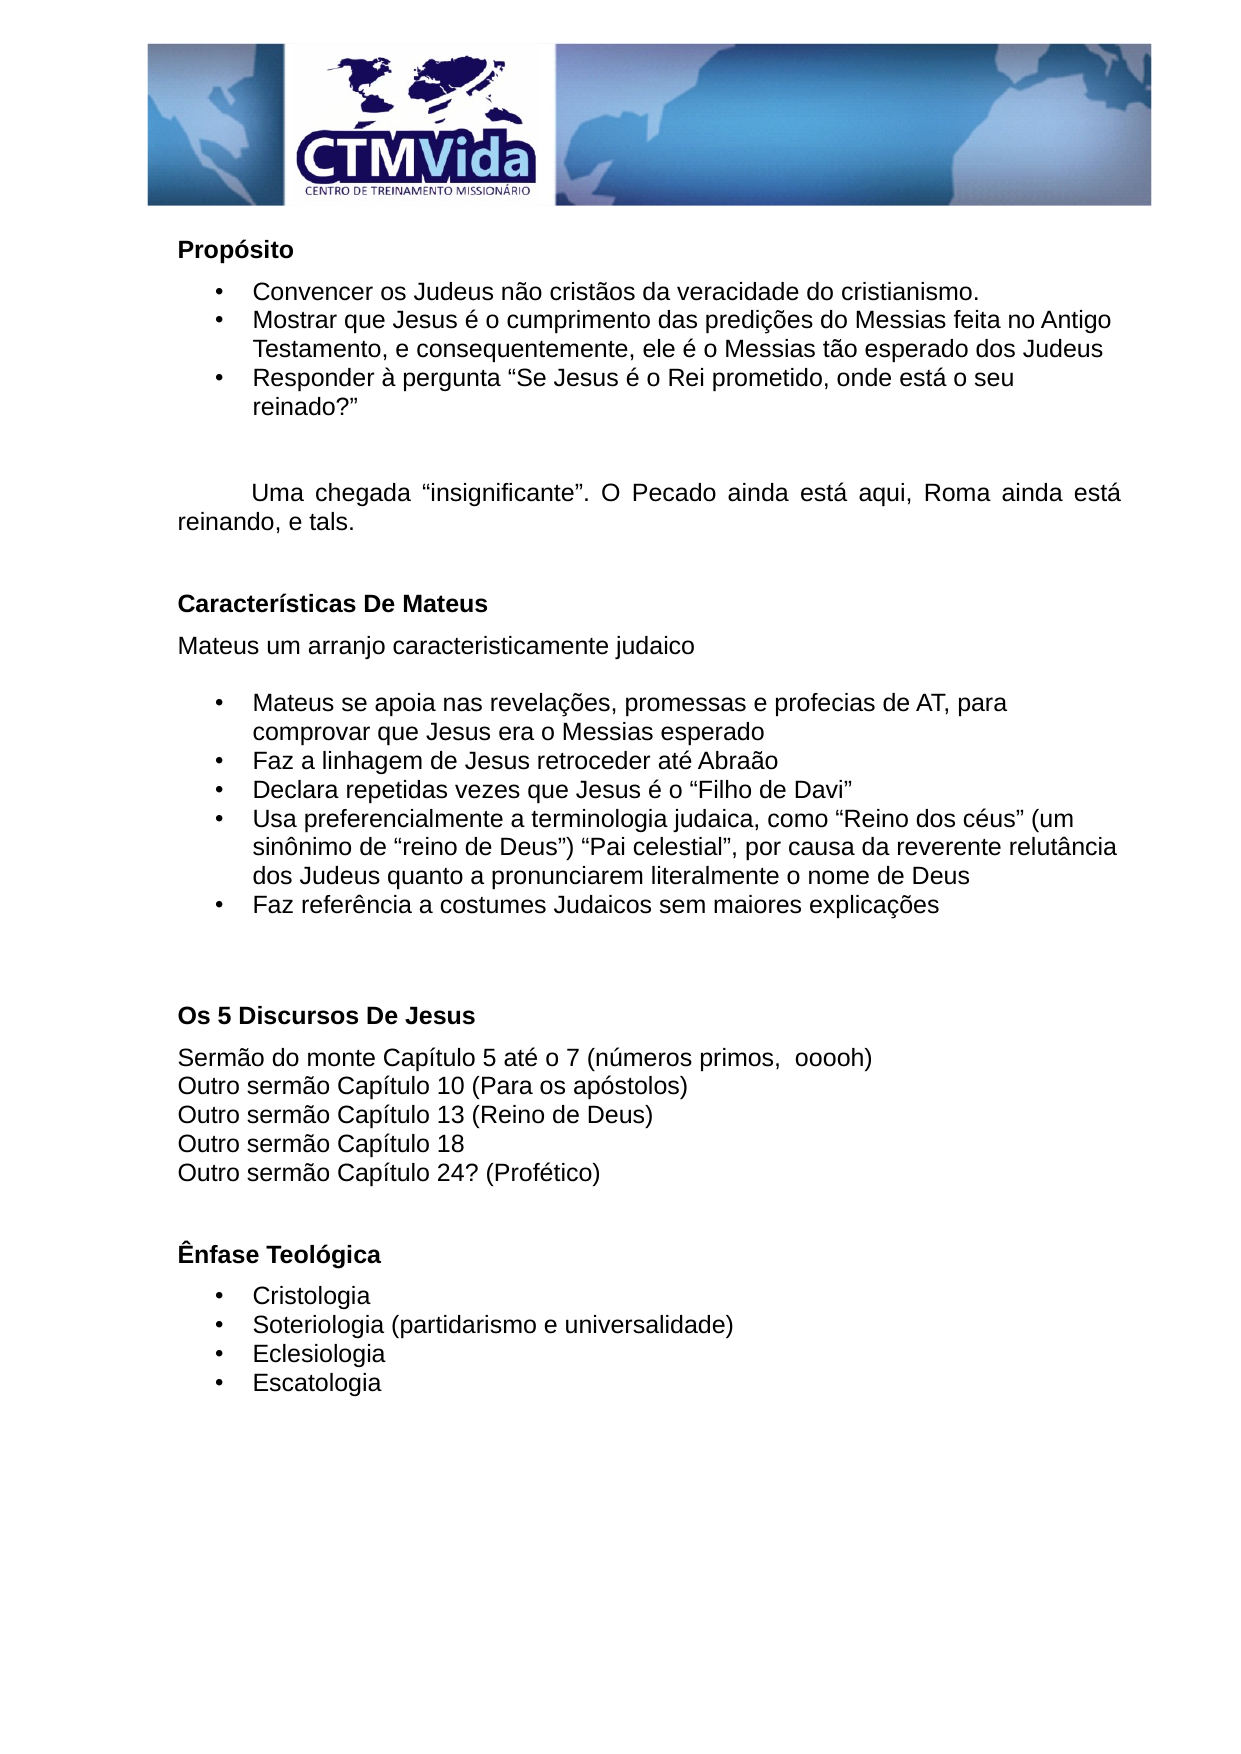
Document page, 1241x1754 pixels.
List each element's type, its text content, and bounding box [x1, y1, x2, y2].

picture [147, 43, 1152, 206]
list Eclesiologia [215, 1339, 1122, 1368]
subtitle Os 5 discursos de Jesus [177, 1001, 1122, 1030]
subtitle Características de Mateus [177, 589, 1122, 618]
list Faz a linhagem de Jesus retroceder até Abraão [215, 746, 1122, 775]
list Usa preferencialmente a terminologia judaica, como “Reino dos céus” (um sinônimo de “reino de Deus”) “Pai celestial”, por causa da reverente relutância dos Judeus quanto a pronunciarem literalmente o nome de Deus [215, 803, 1122, 890]
list Convencer os Judeus não cristãos da veracidade do cristianismo. [215, 277, 1122, 306]
subtitle Ênfase Teológica [177, 1240, 1122, 1269]
text Outro sermão Capítulo 18 [177, 1129, 1122, 1157]
list Declara repetidas vezes que Jesus é o “Filho de Davi” [215, 775, 1122, 803]
text Outro sermão Capítulo 13 (Reino de Deus) [177, 1100, 1122, 1129]
text Outro sermão Capítulo 10 (Para os apóstolos) [177, 1071, 1122, 1100]
subtitle Propósito [177, 235, 1122, 264]
text Uma chegada “insignificante”. O Pecado ainda está aqui, Roma ainda está reinando, e tals. [177, 478, 1122, 536]
list Soteriologia (partidarismo e universalidade) [215, 1310, 1122, 1339]
text Mateus um arranjo caracteristicamente judaico [177, 631, 1122, 659]
list Cristologia [215, 1281, 1122, 1310]
text Sermão do monte Capítulo 5 até o 7 (números primos, ooooh) [177, 1042, 1122, 1071]
list Mostrar que Jesus é o cumprimento das predições do Messias feita no Antigo Testamento, e consequentemente, ele é o Messias tão esperado dos Judeus [215, 306, 1122, 363]
list Escatologia [215, 1368, 1122, 1397]
list Mateus se apoia nas revelações, promessas e profecias de AT, para comprovar que Jesus era o Messias esperado [215, 688, 1122, 746]
text Outro sermão Capítulo 24? (Profético) [177, 1157, 1122, 1186]
list Responder à pergunta “Se Jesus é o Rei prometido, onde está o seu reinado?” [215, 363, 1122, 421]
list Faz referência a costumes Judaicos sem maiores explicações [215, 890, 1122, 919]
